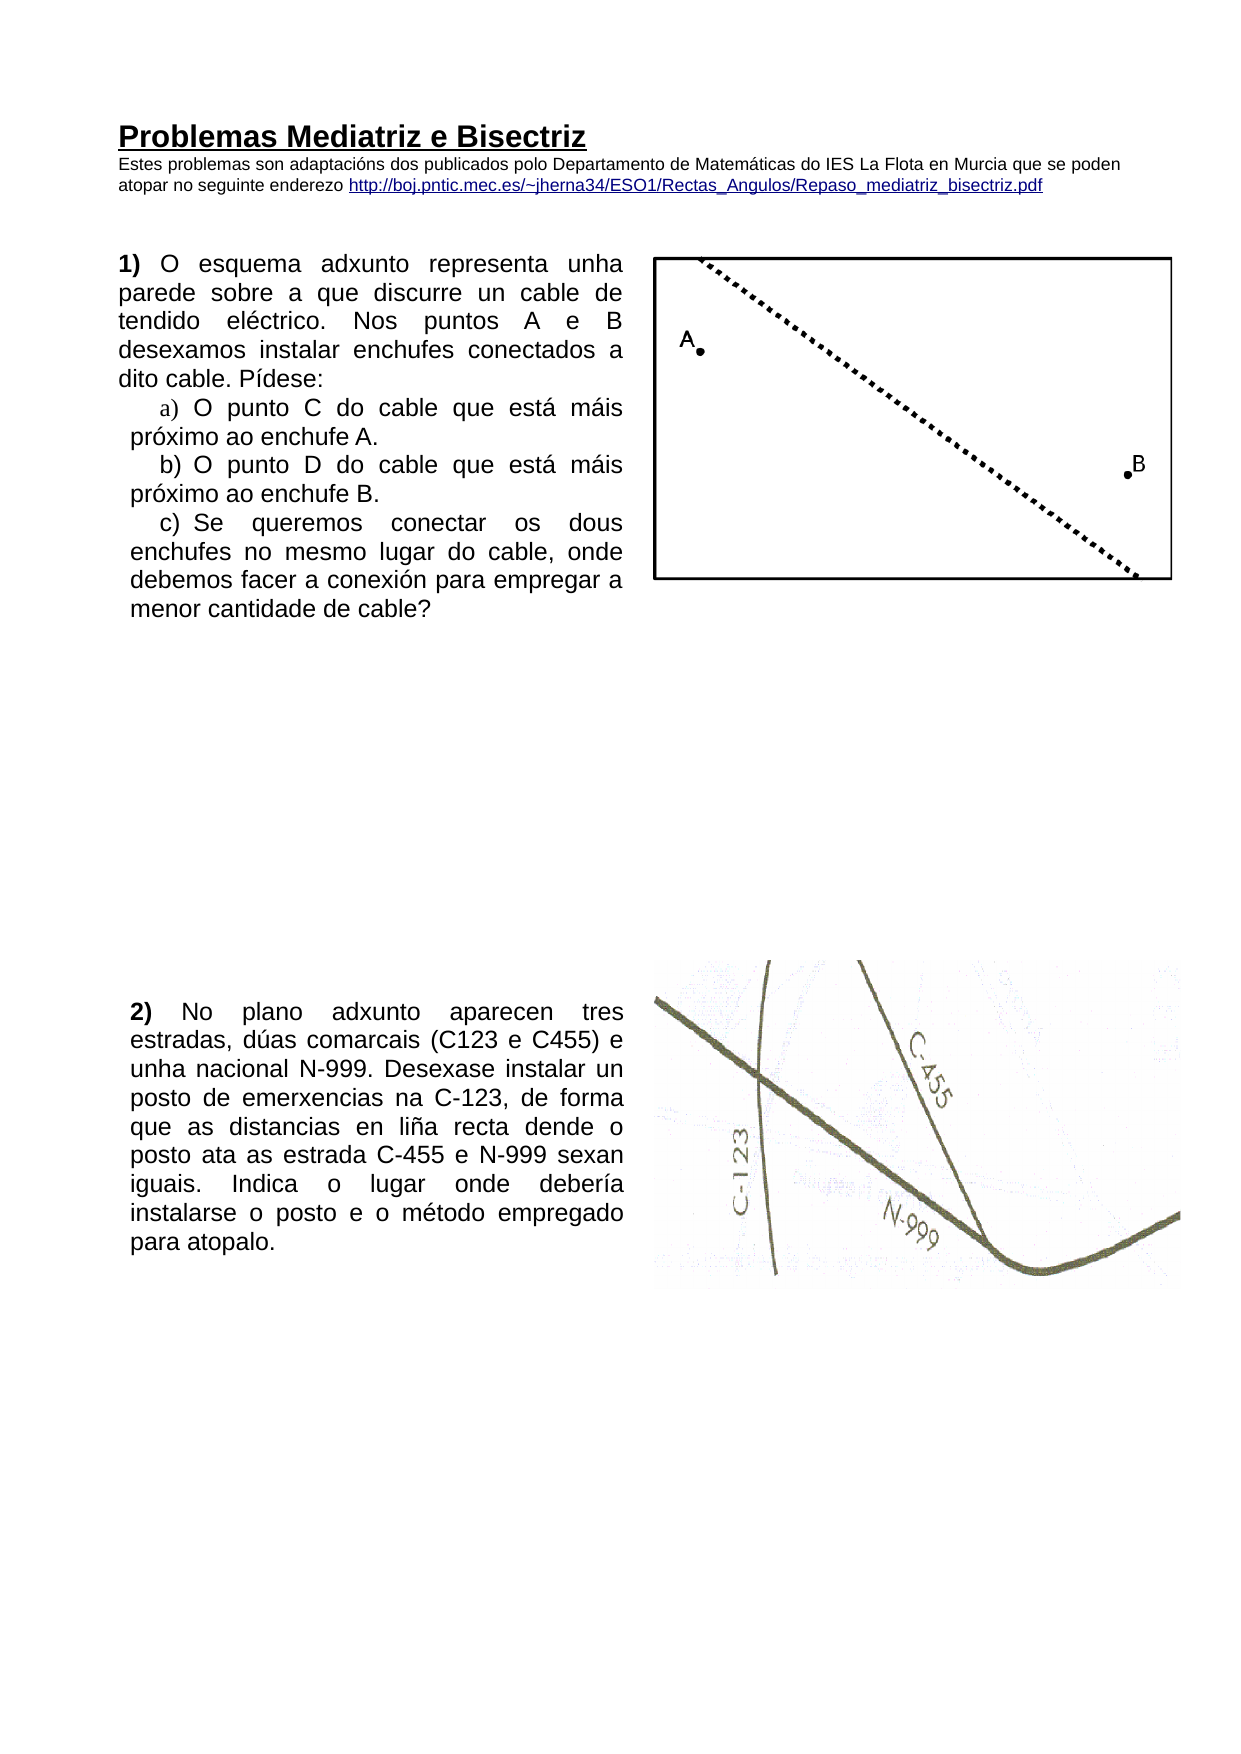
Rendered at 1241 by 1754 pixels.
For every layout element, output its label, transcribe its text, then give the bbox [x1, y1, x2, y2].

text Problemas Mediatriz e Bisectriz [118, 118, 1122, 154]
picture [653, 256, 1173, 582]
list O punto D do cable que está máis próximo ao enchufe B. [130, 450, 653, 508]
list O punto C do cable que está máis próximo ao enchufe A. [130, 393, 653, 450]
list Se queremos conectar os dous enchufes no mesmo lugar do cable, onde debemos facer a conexión para empregar a menor cantidade de cable? [130, 508, 1122, 623]
picture [654, 960, 1181, 1289]
text Estes problemas son adaptacións dos publicados polo Departamento de Matemáticas do IES La Flota en Murcia que se poden atopar no seguinte enderezo http://boj.pntic.mec.es/~jherna34/ESO1/Rectas_Angulos/Repaso_mediatriz_bisectriz.pdf [118, 154, 1122, 195]
text 1) O esquema adxunto representa unha parede sobre a que discurre un cable de tendido eléctrico. Nos puntos A e B desexamos instalar enchufes conectados a dito cable. Pídese: [118, 249, 1122, 393]
list 2) No plano adxunto aparecen tres estradas, dúas comarcais (C123 e C455) e unha nacional N-999. Desexase instalar un posto de emerxencias na C-123, de forma que as distancias en liña recta dende o posto ata as estrada C-455 e N-999 sexan iguais. Indica o lugar onde debería instalarse o posto e o método empregado para atopalo. [130, 996, 654, 1255]
